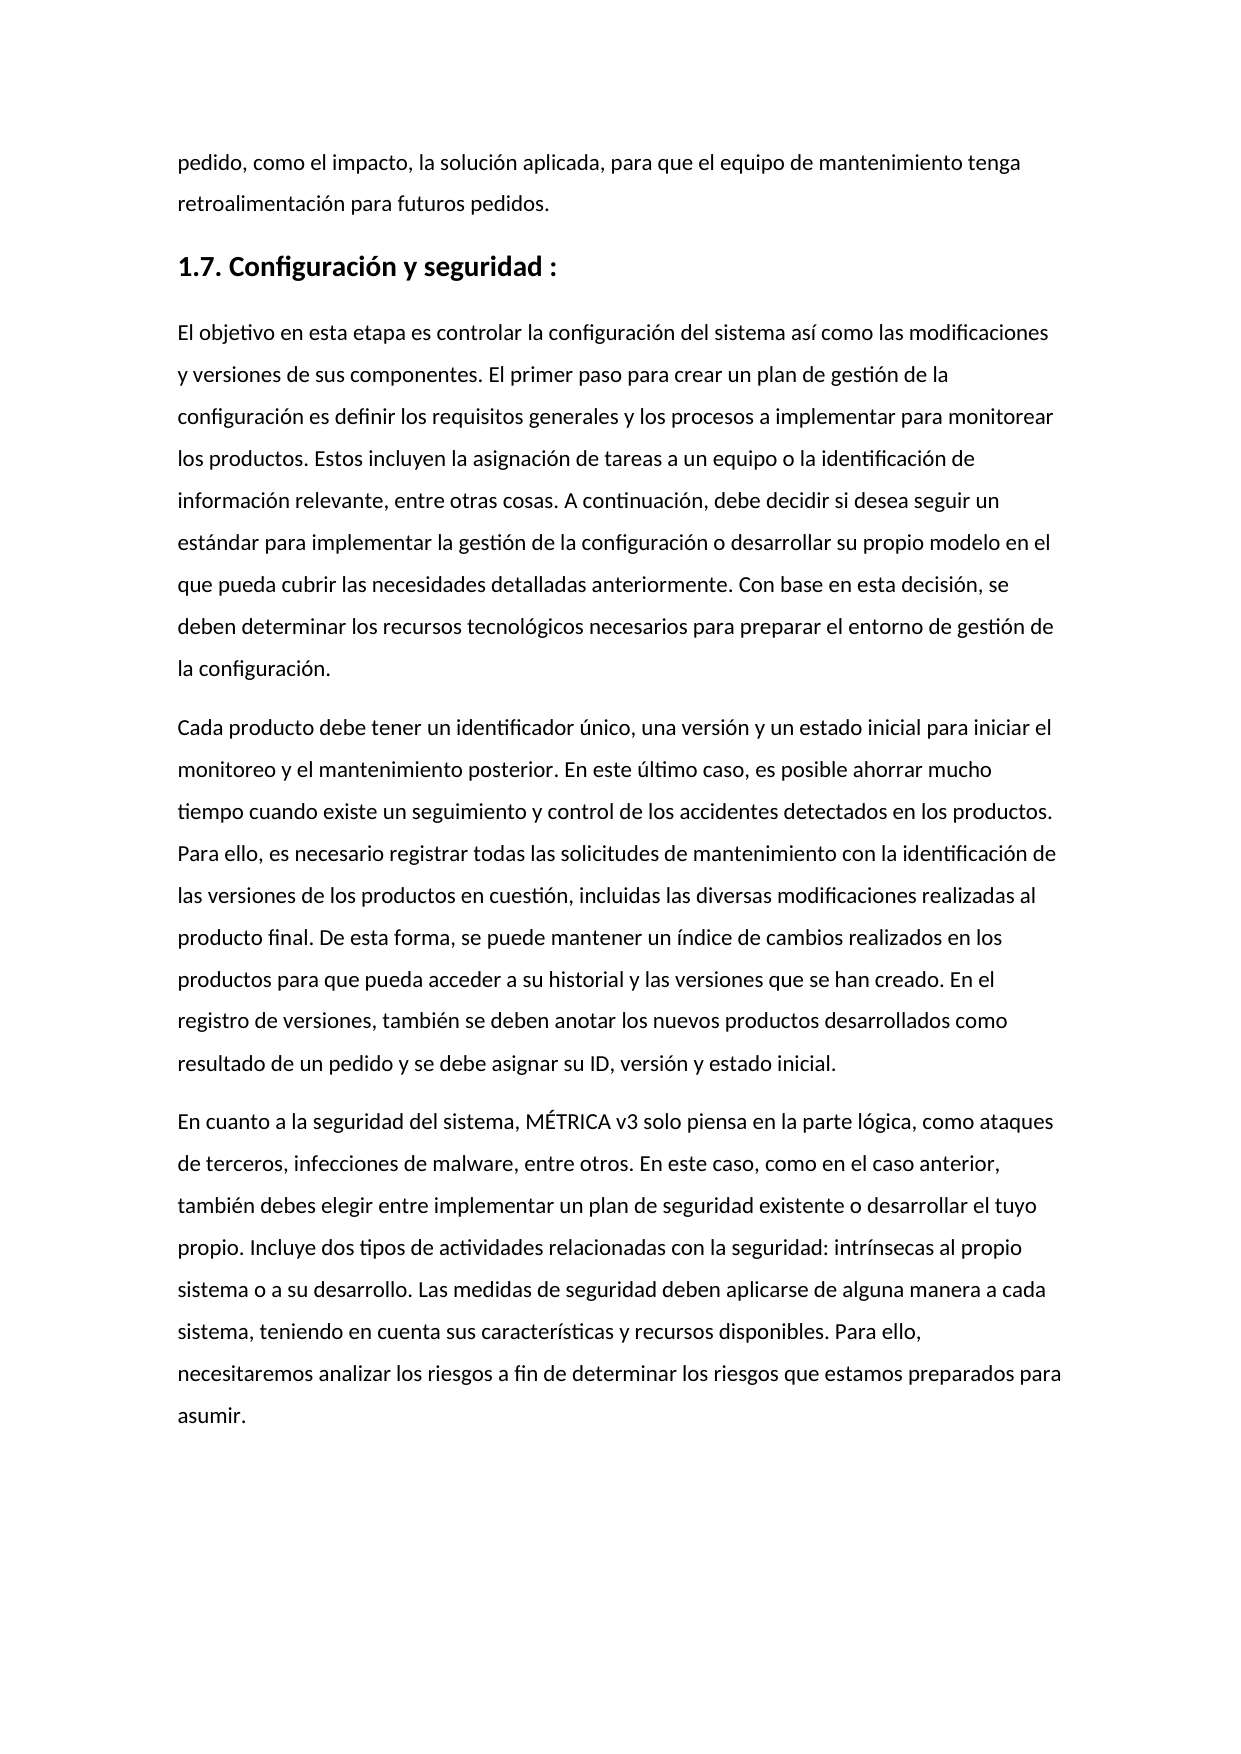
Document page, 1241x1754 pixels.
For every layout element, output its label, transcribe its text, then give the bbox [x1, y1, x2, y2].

text Cada producto debe tener un identificador único, una versión y un estado inicial para iniciar el monitoreo y el mantenimiento posterior. En este último caso, es posible ahorrar mucho tiempo cuando existe un seguimiento y control de los accidentes detectados en los productos. Para ello, es necesario registrar todas las solicitudes de mantenimiento con la identificación de las versiones de los productos en cuestión, incluidas las diversas modificaciones realizadas al producto final. De esta forma, se puede mantener un índice de cambios realizados en los productos para que pueda acceder a su historial y las versiones que se han creado. En el registro de versiones, también se deben anotar los nuevos productos desarrollados como resultado de un pedido y se debe asignar su ID, versión y estado inicial. [177, 713, 1063, 1077]
text En cuanto a la seguridad del sistema, MÉTRICA v3 solo piensa en la parte lógica, como ataques de terceros, infecciones de malware, entre otros. En este caso, como en el caso anterior, también debes elegir entre implementar un plan de seguridad existente o desarrollar el tuyo propio. Incluye dos tipos de actividades relacionadas con la seguridad: intrínsecas al propio sistema o a su desarrollo. Las medidas de seguridad deben aplicarse de alguna manera a cada sistema, teniendo en cuenta sus características y recursos disponibles. Para ello, necesitaremos analizar los riesgos a fin de determinar los riesgos que estamos preparados para asumir. [177, 1107, 1063, 1429]
text El objetivo en esta etapa es controlar la configuración del sistema así como las modificaciones y versiones de sus componentes. El primer paso para crear un plan de gestión de la configuración es definir los requisitos generales y los procesos a implementar para monitorear los productos. Estos incluyen la asignación de tareas a un equipo o la identificación de información relevante, entre otras cosas. A continuación, debe decidir si desea seguir un estándar para implementar la gestión de la configuración o desarrollar su propio modelo en el que pueda cubrir las necesidades detalladas anteriormente. Con base en esta decisión, se deben determinar los recursos tecnológicos necesarios para preparar el entorno de gestión de la configuración. [177, 318, 1063, 682]
text pedido, como el impacto, la solución aplicada, para que el equipo de mantenimiento tenga retroalimentación para futuros pedidos. [177, 148, 1063, 218]
text 1.7. Configuración y seguridad : [177, 248, 1063, 284]
